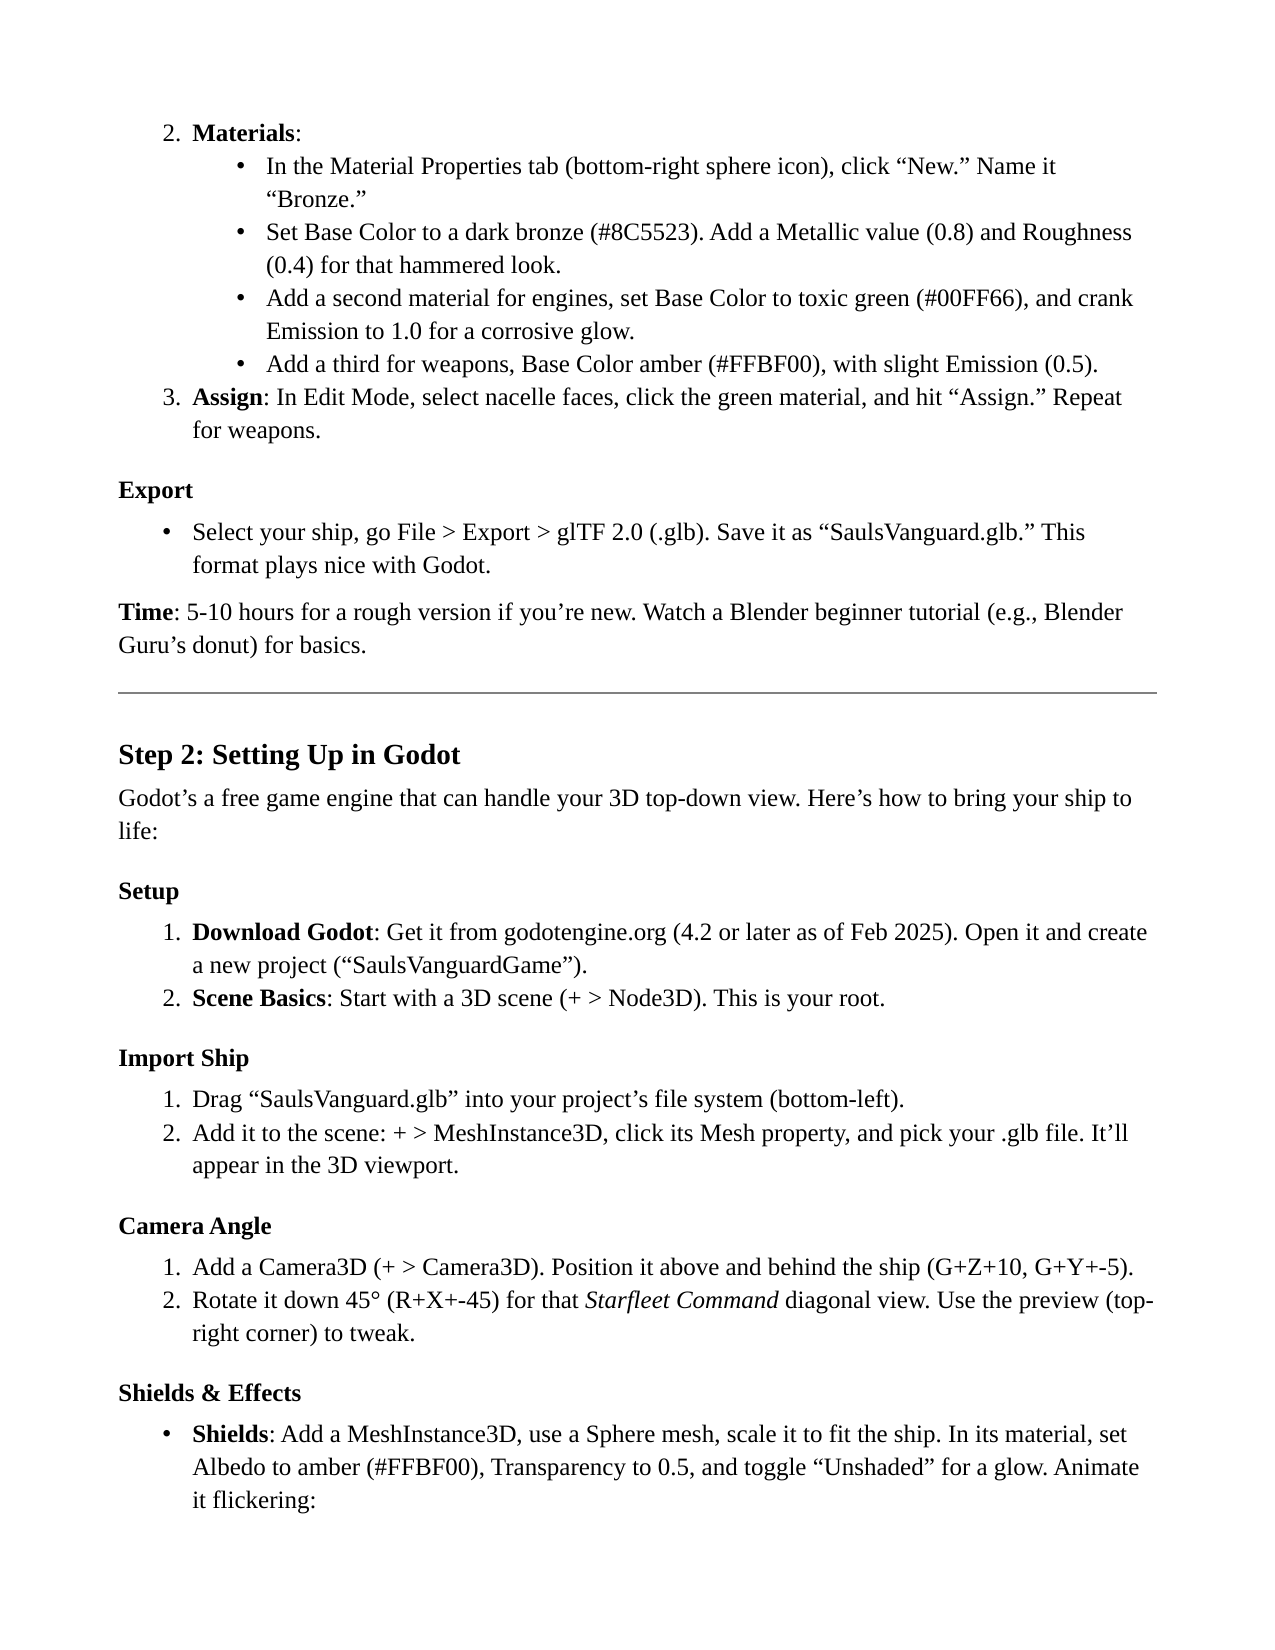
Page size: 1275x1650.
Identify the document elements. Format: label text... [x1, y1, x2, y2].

list Select your ship, go File > Export > glTF 2.0 (.glb). Save it as “SaulsVanguard.glb.” This format plays nice with Godot. [162, 517, 1157, 578]
subtitle Step 2: Setting Up in Godot [118, 737, 1157, 770]
list Set Base Color to a dark bronze (#8C5523). Add a Metallic value (0.8) and Roughness (0.4) for that hammered look. [236, 217, 1157, 279]
list Rotate it down 45° (R+X+-45) for that Starfleet Command diagonal view. Use the preview (top-right corner) to tweak. [162, 1285, 1157, 1347]
list Add a second material for engines, set Base Color to toxic green (#00FF66), and crank Emission to 1.0 for a corrosive glow. [236, 283, 1157, 345]
list Assign: In Edit Mode, select nacelle faces, click the green material, and hit “Assign.” Repeat for weapons. [162, 382, 1157, 444]
list Add a Camera3D (+ > Camera3D). Position it above and behind the ship (G+Z+10, G+Y+-5). [162, 1252, 1157, 1281]
list Shields: Add a MeshInstance3D, use a Sphere mesh, scale it to fit the ship. In its material, set Albedo to amber (#FFBF00), Transparency to 0.5, and toggle “Unshaded” for a glow. Animate it flickering: [162, 1419, 1157, 1514]
list Add it to the scene: + > MeshInstance3D, click its Mesh property, and pick your .glb file. It’ll appear in the 3D viewport. [162, 1118, 1157, 1179]
list Drag “SaulsVanguard.glb” into your project’s file system (bottom-left). [162, 1084, 1157, 1113]
list Scene Basics: Start with a 3D scene (+ > Node3D). This is your root. [162, 983, 1157, 1012]
list Download Godot: Get it from godotengine.org (4.2 or later as of Feb 2025). Open it and create a new project (“SaulsVanguardGame”). [162, 917, 1157, 979]
subtitle Setup [118, 876, 1157, 905]
list Materials: [162, 118, 1157, 147]
text Time: 5-10 hours for a rough version if you’re new. Watch a Blender beginner tutorial (e.g., Blender Guru’s donut) for basics. [118, 597, 1157, 659]
list In the Material Properties tab (bottom-right sphere icon), click “New.” Name it “Bronze.” [236, 151, 1157, 213]
subtitle Shields & Effects [118, 1378, 1157, 1407]
subtitle Camera Angle [118, 1211, 1157, 1239]
list Add a third for weapons, Base Color amber (#FFBF00), with slight Emission (0.5). [236, 349, 1157, 378]
subtitle Export [118, 475, 1157, 504]
text Godot’s a free game engine that can handle your 3D top-down view. Here’s how to bring your ship to life: [118, 783, 1157, 844]
subtitle Import Ship [118, 1043, 1157, 1072]
